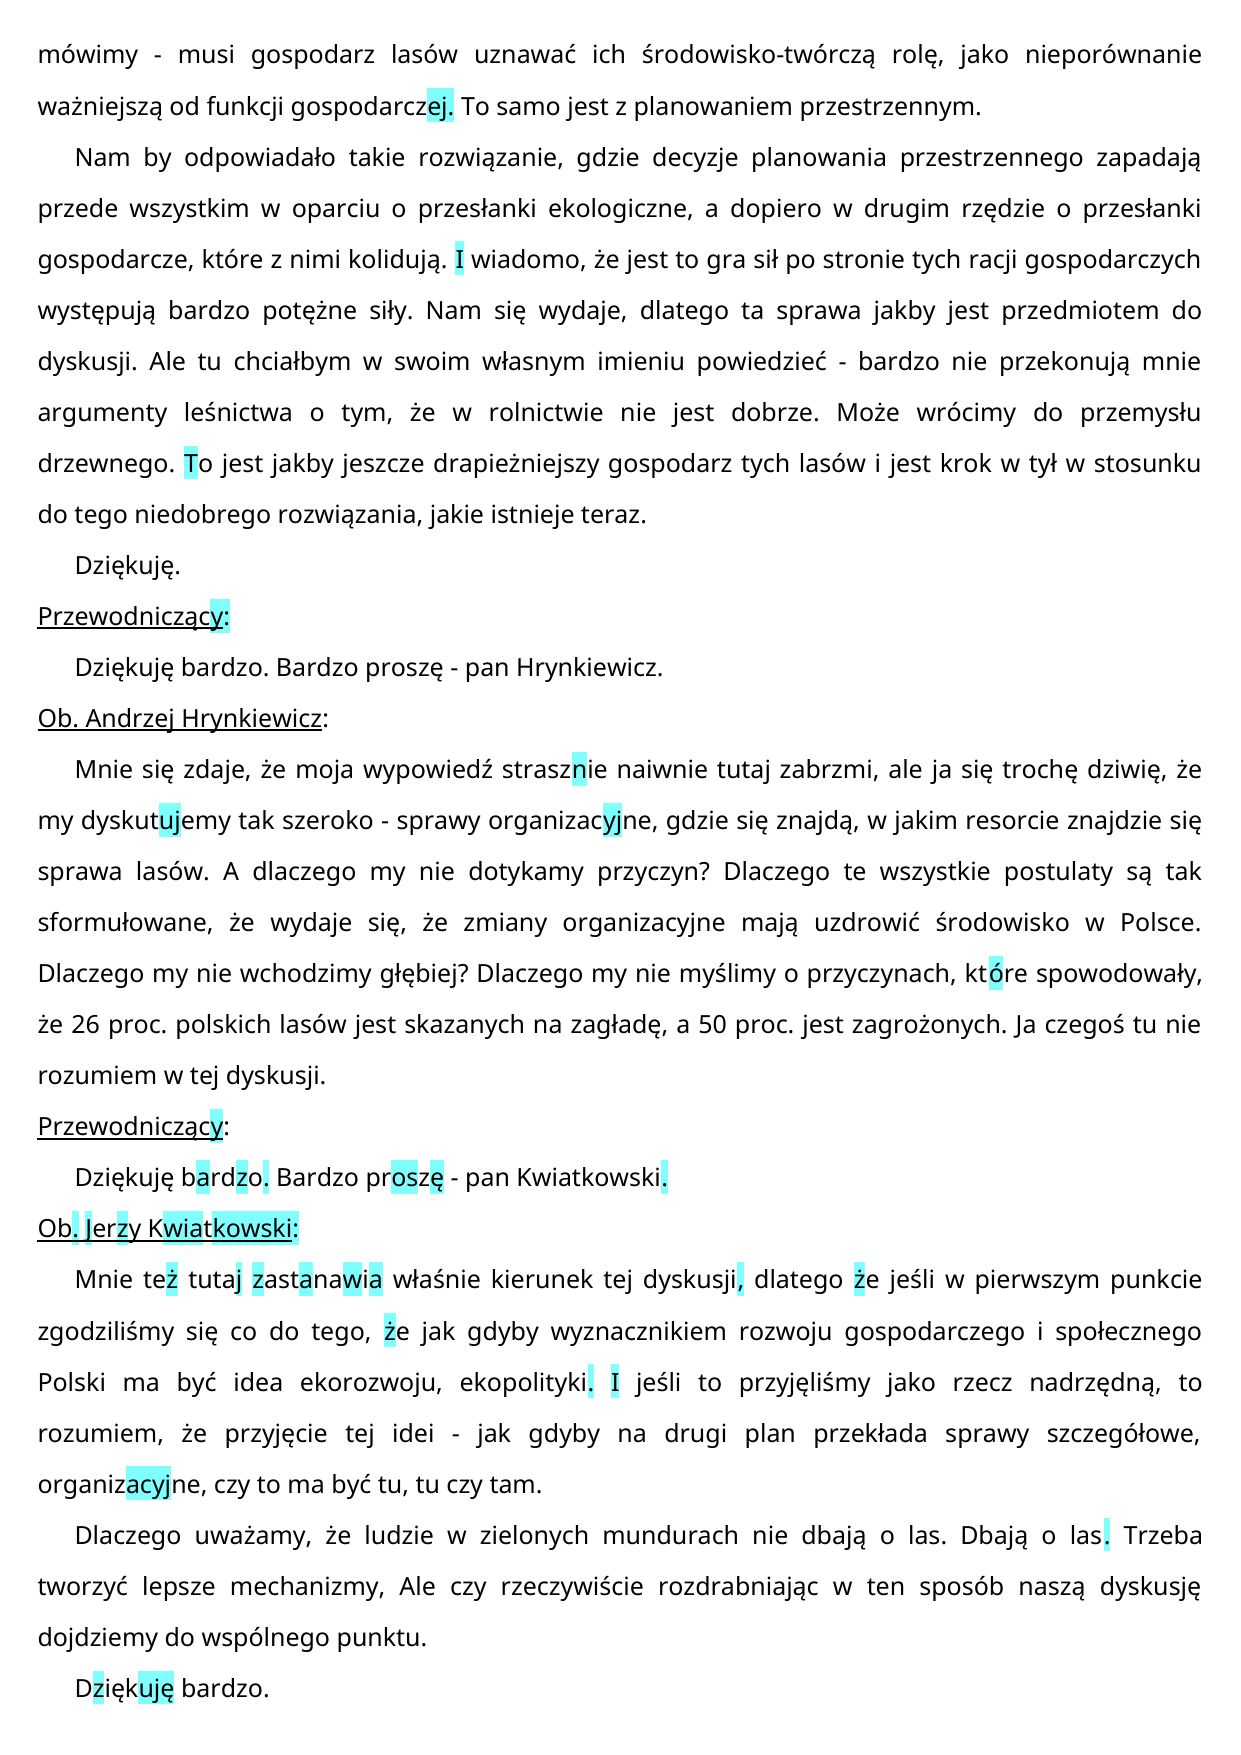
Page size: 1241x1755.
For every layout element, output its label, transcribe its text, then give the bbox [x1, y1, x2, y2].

text Przewodniczący: [37, 599, 1203, 633]
text Dziękuję bardzo. Bardzo proszę - pan Kwiatkowski. [37, 1160, 1203, 1194]
text mówimy - musi gospodarz lasów uznawać ich środowisko-twórczą rolę, jako nieporównanie ważniejszą od funkcji gospodarczej. To samo jest z planowaniem przestrzennym. [37, 37, 1203, 122]
text Mnie się zdaje, że moja wypowiedź strasznie naiwnie tutaj zabrzmi, ale ja się trochę dziwię, że my dyskutujemy tak szeroko - sprawy organizacyjne, gdzie się znajdą, w jakim resorcie znajdzie się sprawa lasów. A dlaczego my nie dotykamy przyczyn? Dlaczego te wszystkie postulaty są tak sformułowane, że wydaje się, że zmiany organizacyjne mają uzdrowić środowisko w Polsce. Dlaczego my nie wchodzimy głębiej? Dlaczego my nie myślimy o przyczynach, które spowodowały, że 26 proc. polskich lasów jest skazanych na zagładę, a 50 proc. jest zagrożonych. Ja czegoś tu nie rozumiem w tej dyskusji. [37, 752, 1203, 1092]
text Dziękuję. [37, 548, 1203, 582]
text Mnie też tutaj zastanawia właśnie kierunek tej dyskusji, dlatego że jeśli w pierwszym punkcie zgodziliśmy się co do tego, że jak gdyby wyznacznikiem rozwoju gospodarczego i społecznego Polski ma być idea ekorozwoju, ekopolityki. I jeśli to przyjęliśmy jako rzecz nadrzędną, to rozumiem, że przyjęcie tej idei - jak gdyby na drugi plan przekłada sprawy szczegółowe, organizacyjne, czy to ma być tu, tu czy tam. [37, 1262, 1203, 1500]
text Dziękuję bardzo. [37, 1671, 1203, 1704]
text Ob. Jerzy Kwiatkowski: [37, 1211, 1203, 1245]
text Ob. Andrzej Hrynkiewicz: [37, 701, 1203, 735]
text Dlaczego uważamy, że ludzie w zielonych mundurach nie dbają o las. Dbają o las. Trzeba tworzyć lepsze mechanizmy, Ale czy rzeczywiście rozdrabniając w ten sposób naszą dyskusję dojdziemy do wspólnego punktu. [37, 1517, 1203, 1653]
text Nam by odpowiadało takie rozwiązanie, gdzie decyzje planowania przestrzennego zapadają przede wszystkim w oparciu o przesłanki ekologiczne, a dopiero w drugim rzędzie o przesłanki gospodarcze, które z nimi kolidują. I wiadomo, że jest to gra sił po stronie tych racji gospodarczych występują bardzo potężne siły. Nam się wydaje, dlatego ta sprawa jakby jest przedmiotem do dyskusji. Ale tu chciałbym w swoim własnym imieniu powiedzieć - bardzo nie przekonują mnie argumenty leśnictwa o tym, że w rolnictwie nie jest dobrze. Może wrócimy do przemysłu drzewnego. To jest jakby jeszcze drapieżniejszy gospodarz tych lasów i jest krok w tył w stosunku do tego niedobrego rozwiązania, jakie istnieje teraz. [37, 139, 1203, 531]
text Dziękuję bardzo. Bardzo proszę - pan Hrynkiewicz. [37, 650, 1203, 684]
text Przewodniczący: [37, 1109, 1203, 1143]
